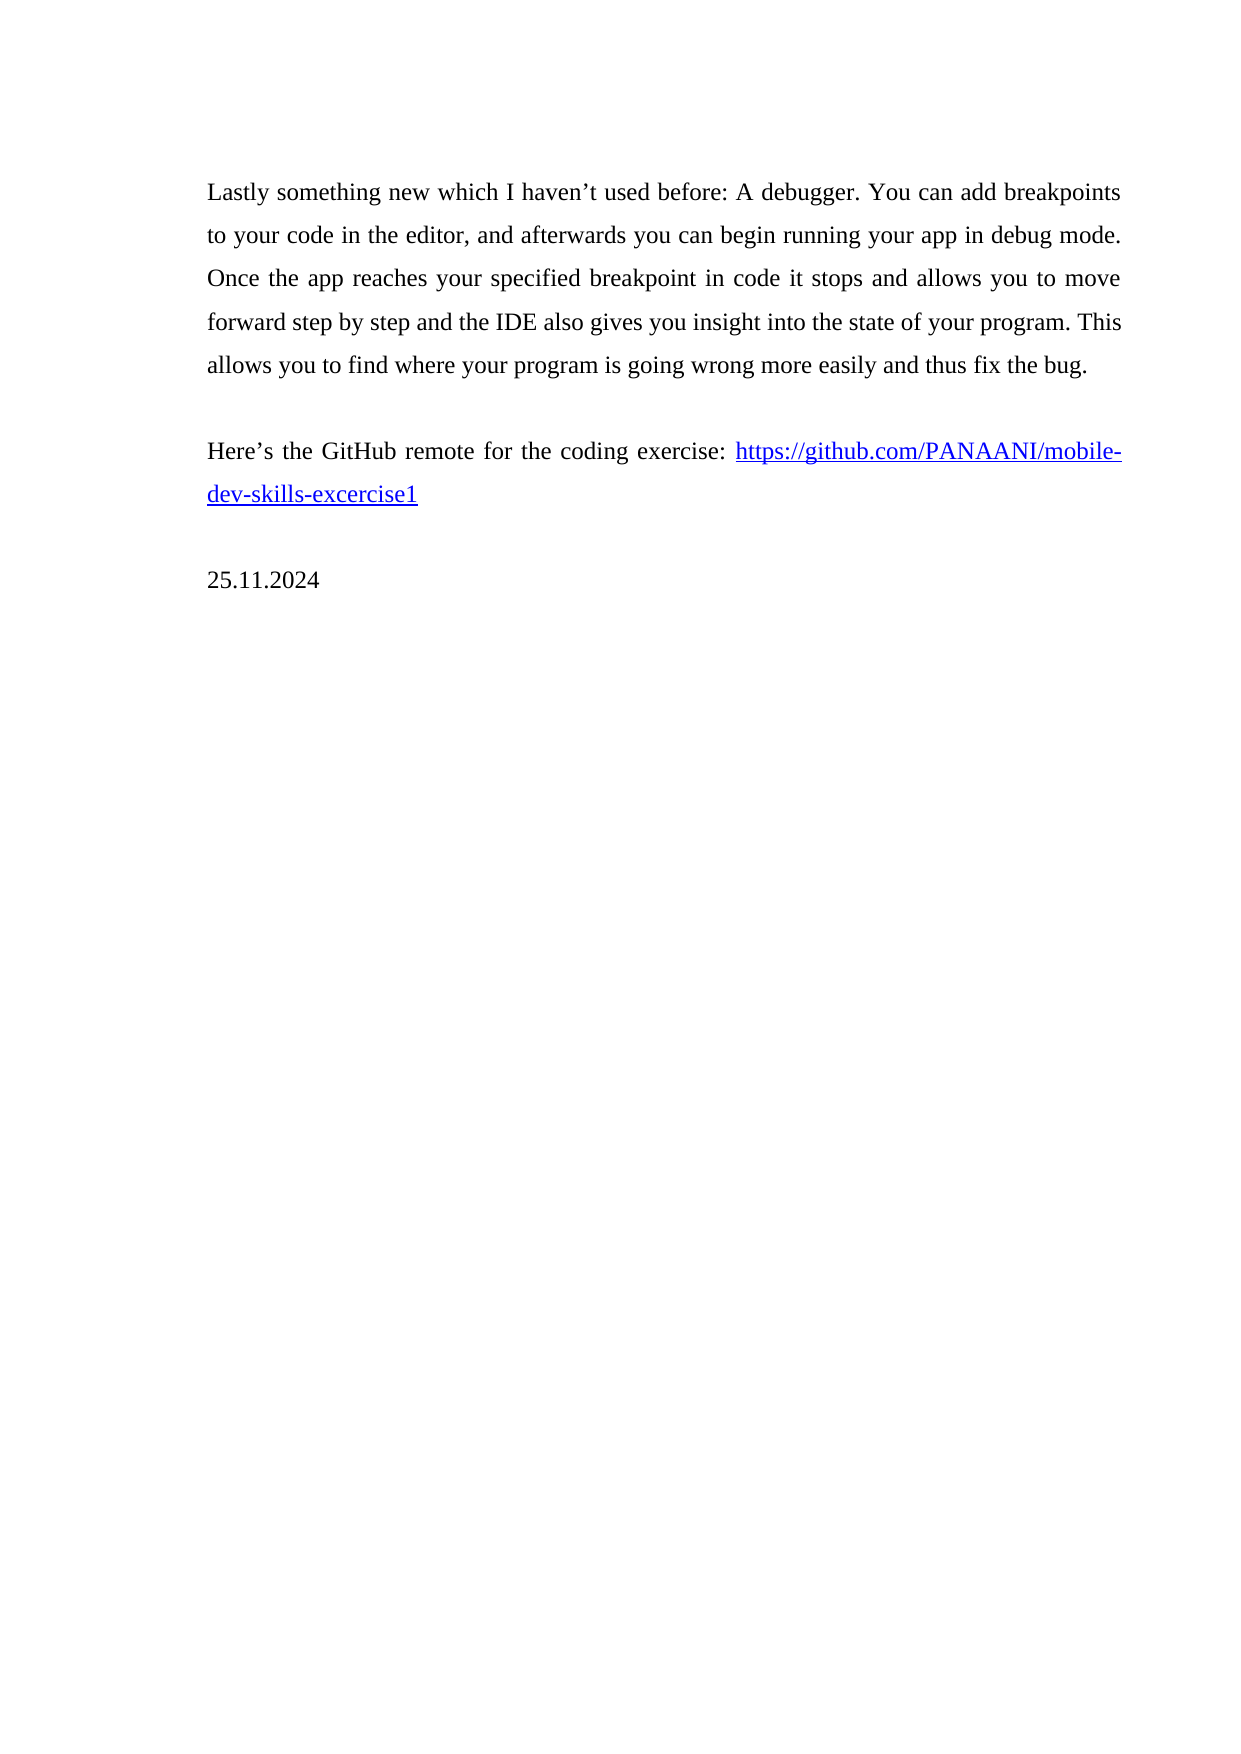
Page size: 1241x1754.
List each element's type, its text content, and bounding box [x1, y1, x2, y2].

text Lastly something new which I haven’t used before: A debugger. You can add breakpoints to your code in the editor, and afterwards you can begin running your app in debug mode. Once the app reaches your specified breakpoint in code it stops and allows you to move forward step by step and the IDE also gives you insight into the state of your program. This allows you to find where your program is going wrong more easily and thus fix the bug. [207, 177, 1122, 378]
text Here’s the GitHub remote for the coding exercise: https://github.com/PANAANI/mobile-dev-skills-excercise1 [207, 436, 1122, 508]
text 25.11.2024 [207, 565, 1122, 594]
